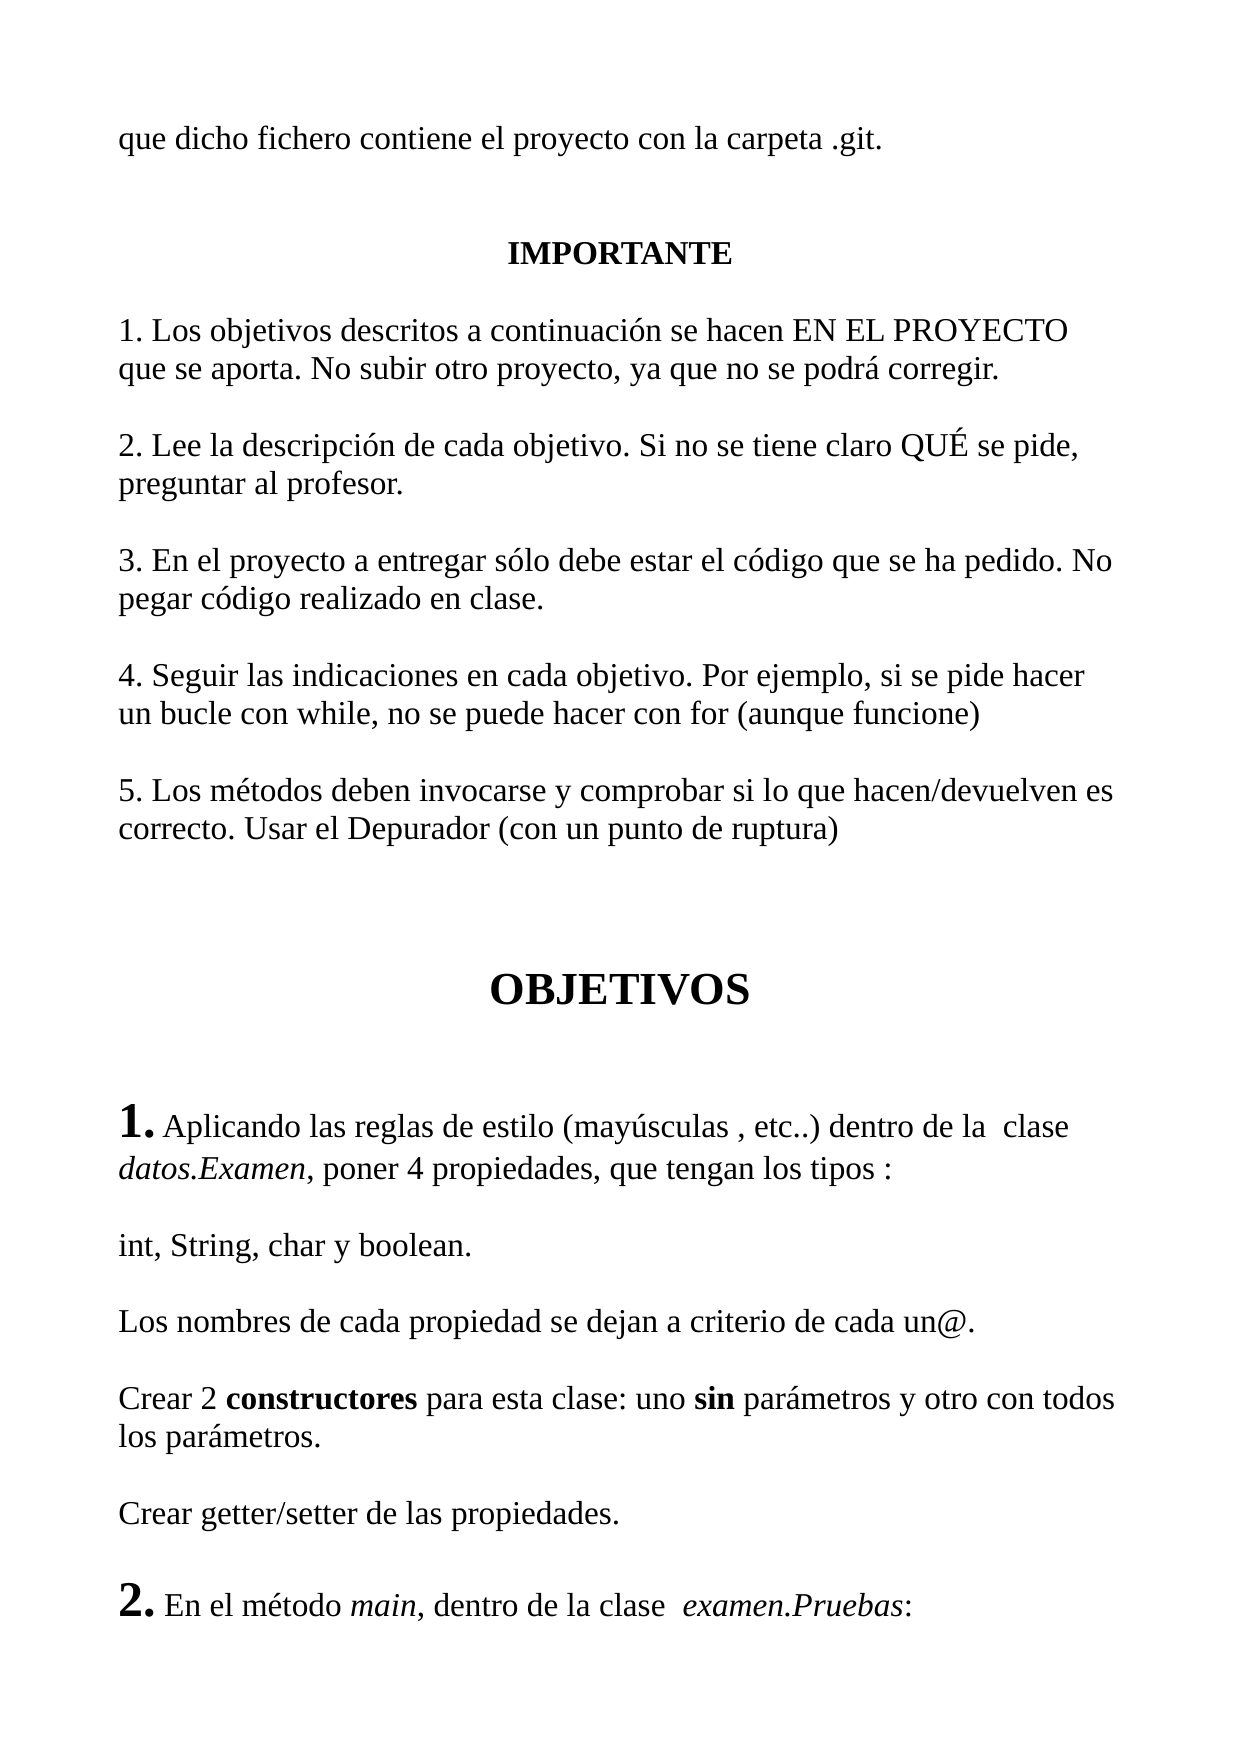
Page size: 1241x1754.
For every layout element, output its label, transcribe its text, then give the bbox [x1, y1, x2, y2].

text Crear getter/setter de las propiedades. [118, 1493, 1122, 1532]
text IMPORTANTE [118, 233, 1122, 271]
text que dicho fichero contiene el proyecto con la carpeta .git. [118, 118, 1122, 156]
text Los nombres de cada propiedad se dejan a criterio de cada un@. [118, 1302, 1122, 1340]
text Crear 2 constructores para esta clase: uno sin parámetros y otro con todos los parámetros. [118, 1378, 1122, 1455]
text 1. Aplicando las reglas de estilo (mayúsculas , etc..) dentro de la clase datos.Examen, poner 4 propiedades, que tengan los tipos : [118, 1091, 1122, 1187]
text 2. Lee la descripción de cada objetivo. Si no se tiene claro QUÉ se pide, preguntar al profesor. [118, 425, 1122, 501]
text 4. Seguir las indicaciones en cada objetivo. Por ejemplo, si se pide hacer un bucle con while, no se puede hacer con for (aunque funcione) [118, 655, 1122, 731]
text 2. En el método main, dentro de la clase examen.Pruebas: [118, 1570, 1122, 1627]
text 3. En el proyecto a entregar sólo debe estar el código que se ha pedido. No pegar código realizado en clase. [118, 540, 1122, 616]
text 1. Los objetivos descritos a continuación se hacen EN EL PROYECTO que se aporta. No subir otro proyecto, ya que no se podrá corregir. [118, 310, 1122, 386]
text OBJETIVOS [118, 961, 1122, 1014]
text 5. Los métodos deben invocarse y comprobar si lo que hacen/devuelven es correcto. Usar el Depurador (con un punto de ruptura) [118, 770, 1122, 846]
text int, String, char y boolean. [118, 1225, 1122, 1263]
